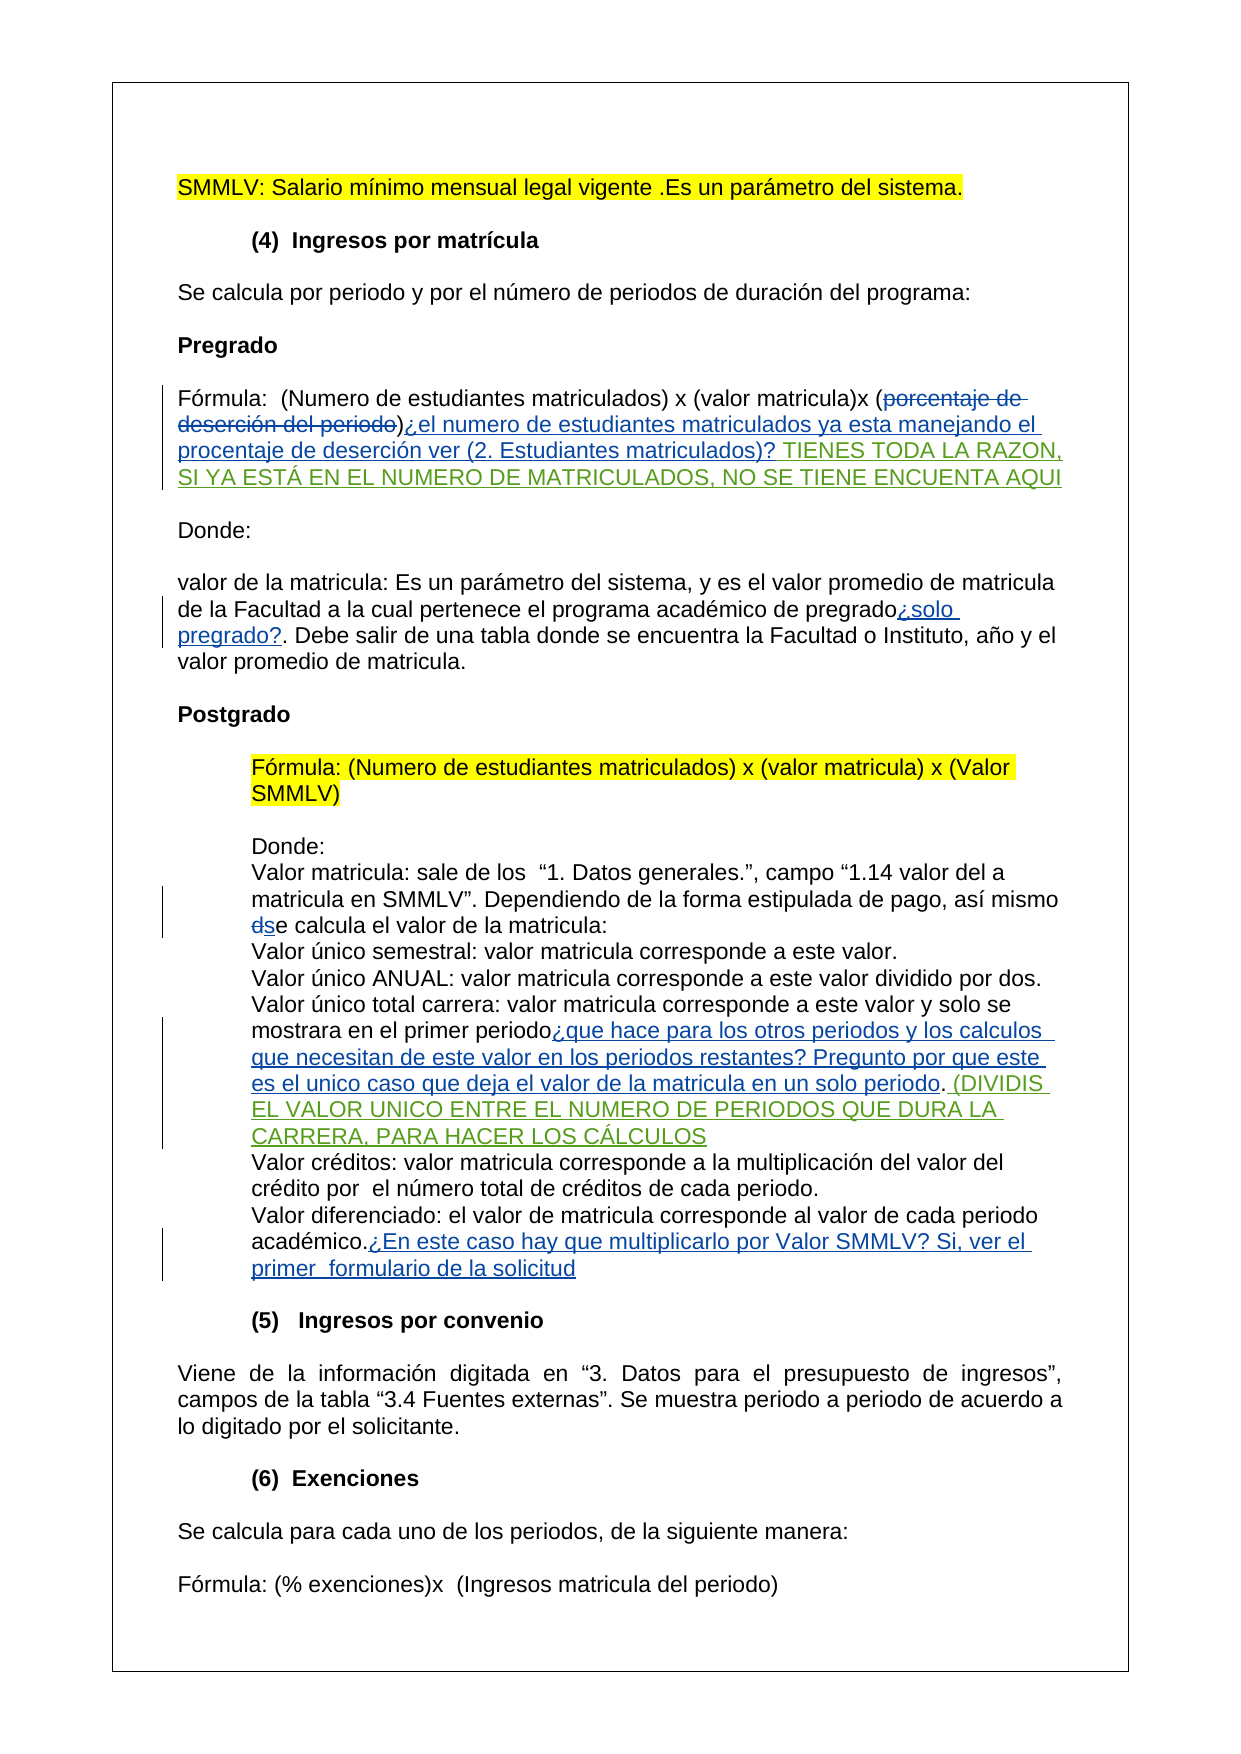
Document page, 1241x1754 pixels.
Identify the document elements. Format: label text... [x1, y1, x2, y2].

text Se calcula por periodo y por el número de periodos de duración del programa: [177, 279, 1063, 306]
text Postgrado [177, 701, 1063, 727]
text Fórmula: (Numero de estudiantes matriculados) x (valor matricula) x (Valor SMMLV) [251, 754, 1063, 806]
text Se calcula para cada uno de los periodos, de la siguiente manera: [177, 1518, 1063, 1544]
text (6) Exenciones [177, 1465, 1063, 1492]
text Viene de la información digitada en “3. Datos para el presupuesto de ingresos”, campos de la tabla “3.4 Fuentes externas”. Se muestra periodo a periodo de acuerdo a lo digitado por el solicitante. [177, 1360, 1063, 1439]
text Donde: [177, 517, 1063, 543]
text Pregrado [177, 332, 1063, 358]
text Fórmula: (Numero de estudiantes matriculados) x (valor matricula)x ()¿el numero de estudiantes matriculados ya esta manejando el procentaje de deserción ver (2. Estudiantes matriculados)? TIENES TODA LA RAZON, SI YA ESTÁ EN EL NUMERO DE MATRICULADOS, NO SE TIENE ENCUENTA AQUI [177, 461, 1063, 490]
text Valor créditos: valor matricula corresponde a la multiplicación del valor del crédito por el número total de créditos de cada periodo. [251, 1149, 1063, 1202]
text Fórmula: (% exenciones)x (Ingresos matricula del periodo) [177, 1571, 1063, 1597]
text Valor único total carrera: valor matricula corresponde a este valor y solo se mostrara en el primer periodo¿que hace para los otros periodos y los calculos que necesitan de este valor en los periodos restantes? Pregunto por que este es el unico caso que deja el valor de la matricula en un solo periodo. (DIVIDIS EL VALOR UNICO ENTRE EL NUMERO DE PERIODOS QUE DURA LA CARRERA, PARA HACER LOS CÁLCULOS [251, 991, 1063, 1149]
text Valor diferenciado: el valor de matricula corresponde al valor de cada periodo académico.¿En este caso hay que multiplicarlo por Valor SMMLV? Si, ver el primer formulario de la solicitud [251, 1202, 1063, 1281]
text Fórmula: (Numero de estudiantes matriculados) x (valor matricula)x ()¿el numero de estudiantes matriculados ya esta manejando el procentaje de deserción ver (2. Estudiantes matriculados)? TIENES TODA LA RAZON, SI YA ESTÁ EN EL NUMERO DE MATRICULADOS, NO SE TIENE ENCUENTA AQUI [177, 385, 1063, 460]
text Valor único ANUAL: valor matricula corresponde a este valor dividido por dos. [251, 964, 1063, 991]
text (4) Ingresos por matrícula [251, 227, 1063, 253]
text Valor único semestral: valor matricula corresponde a este valor. [251, 938, 1063, 964]
text valor de la matricula: Es un parámetro del sistema, y es el valor promedio de matricula de la Facultad a la cual pertenece el programa académico de pregrado¿solo pregrado?. Debe salir de una tabla donde se encuentra la Facultad o Instituto, año y el valor promedio de matricula. [177, 569, 1063, 675]
text SMMLV: Salario mínimo mensual legal vigente .Es un parámetro del sistema. [177, 174, 1063, 200]
text (5) Ingresos por convenio [177, 1307, 1063, 1333]
text Valor matricula: sale de los “1. Datos generales.”, campo “1.14 valor del a matricula en SMMLV”. Dependiendo de la forma estipulada de pago, así mismo se calcula el valor de la matricula: [251, 859, 1063, 938]
text Donde: [251, 833, 1063, 859]
